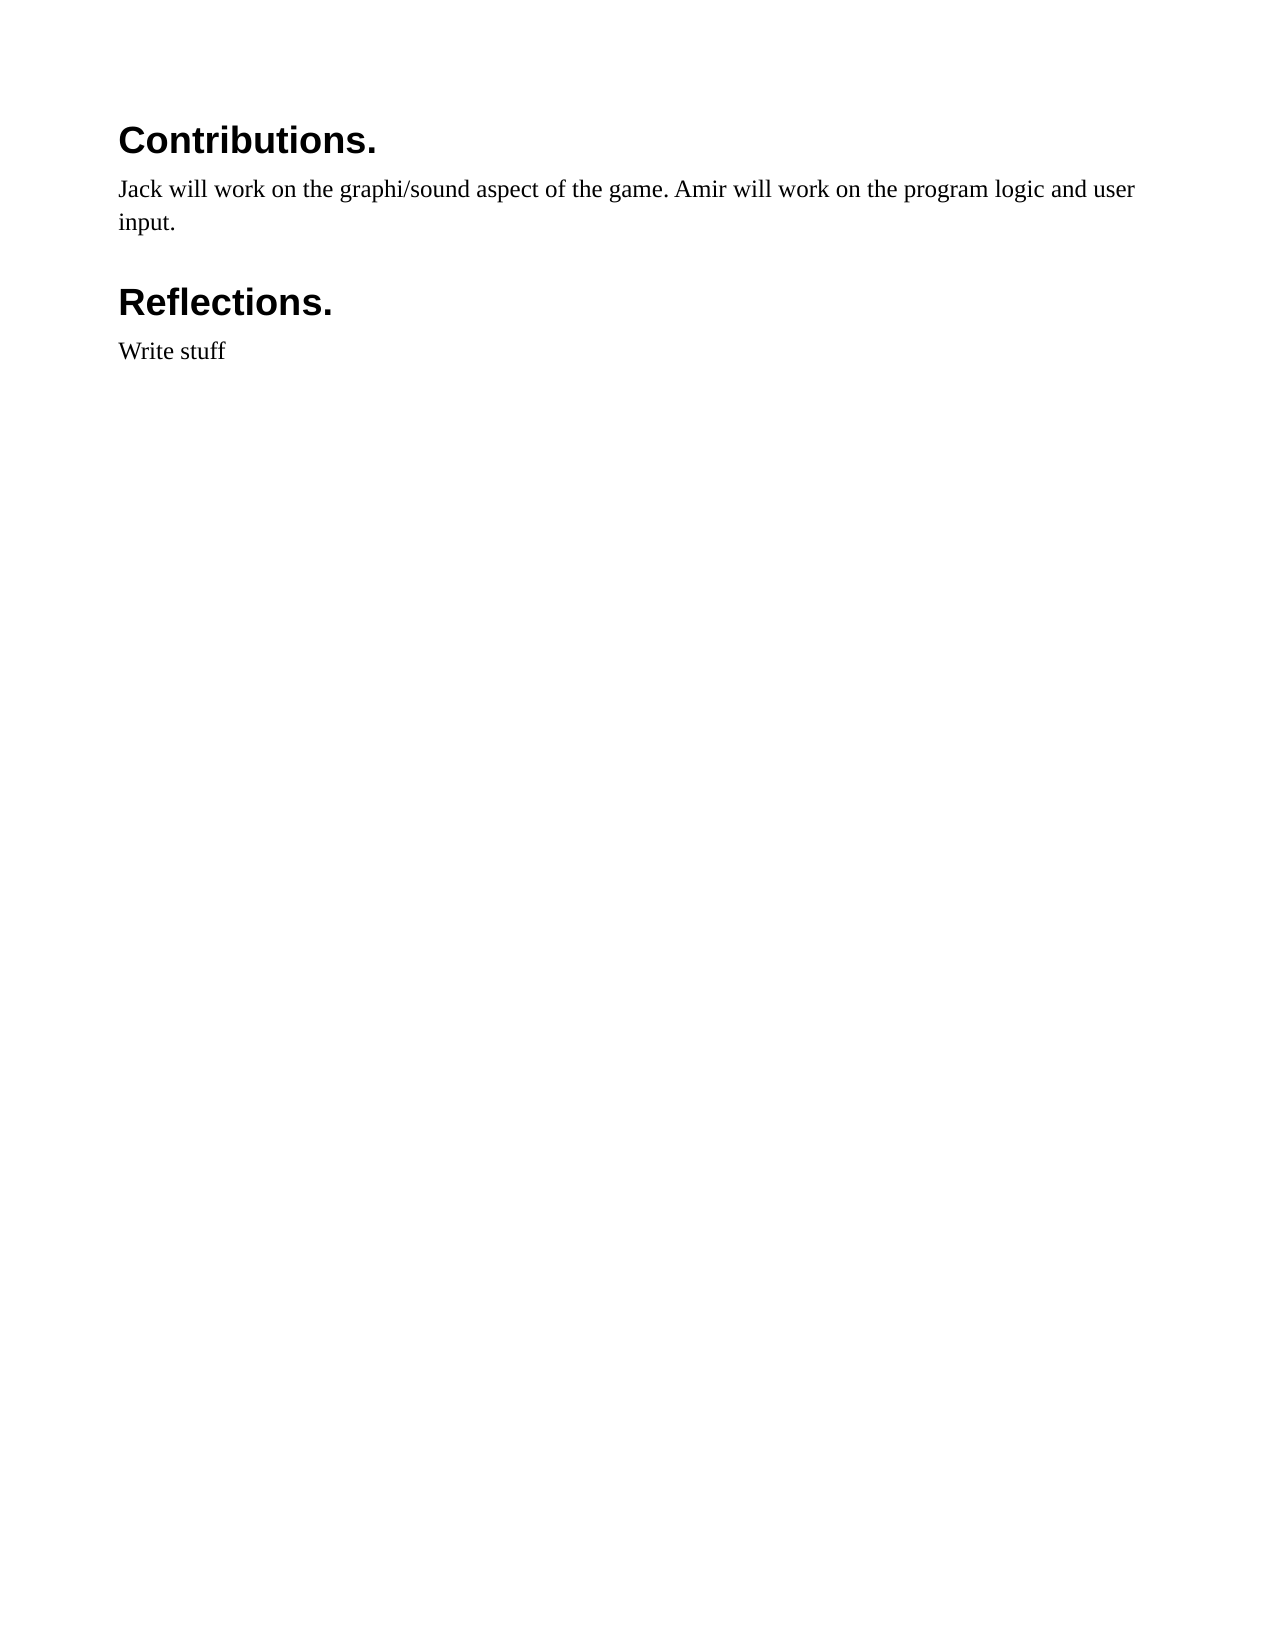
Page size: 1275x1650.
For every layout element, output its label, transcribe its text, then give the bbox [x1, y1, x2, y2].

text Jack will work on the graphi/sound aspect of the game. Amir will work on the program logic and user input. [118, 174, 1157, 236]
subtitle Reflections. [118, 280, 1157, 323]
subtitle Contributions. [118, 118, 1157, 162]
text Write stuff [118, 336, 1157, 365]
